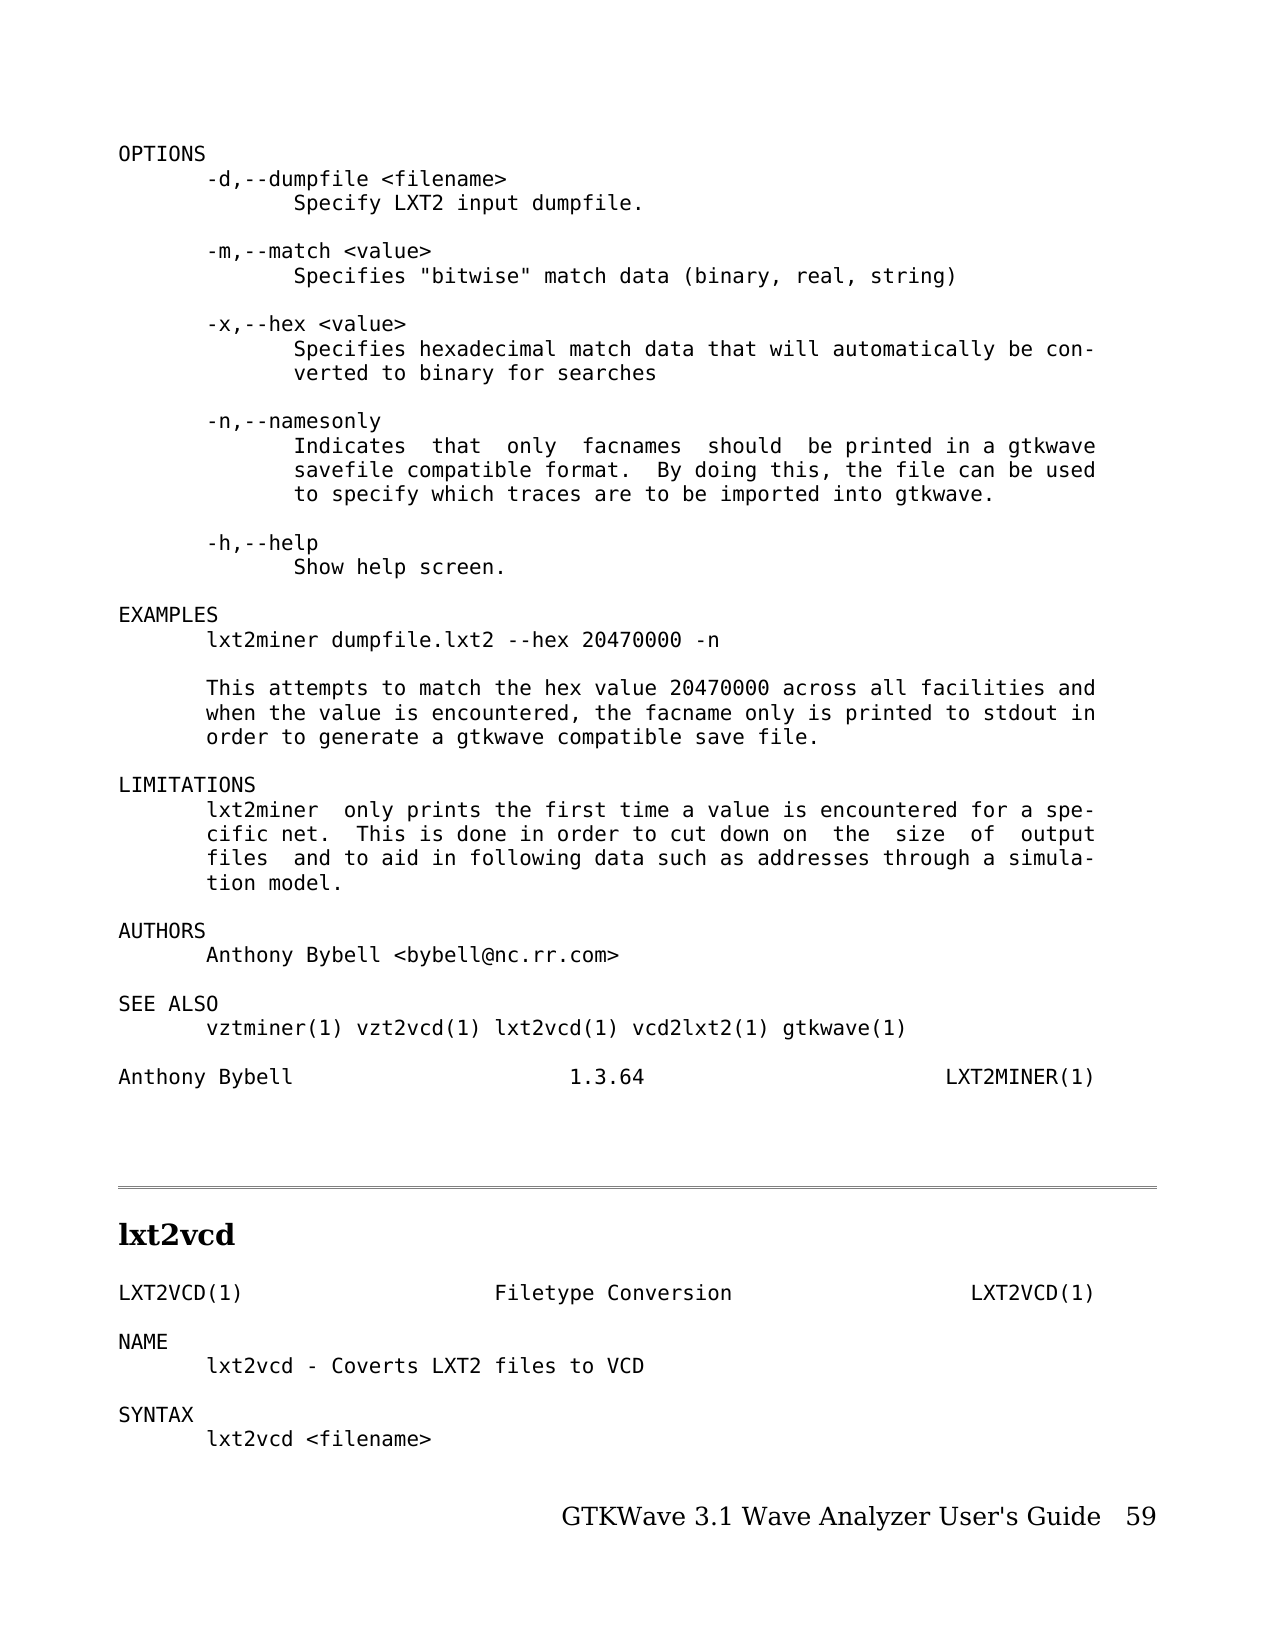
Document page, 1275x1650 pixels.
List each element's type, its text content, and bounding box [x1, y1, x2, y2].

text lxt2miner dumpfile.lxt2 --hex 20470000 -n [118, 628, 1157, 652]
text savefile compatible format. By doing this, the file can be used [118, 458, 1157, 482]
text Indicates that only facnames should be printed in a gtkwave [118, 434, 1157, 458]
text LIMITATIONS [118, 773, 1157, 798]
text to specify which traces are to be imported into gtkwave. [118, 482, 1157, 506]
text cific net. This is done in order to cut down on the size of output [118, 822, 1157, 846]
text -h,--help [118, 531, 1157, 555]
text Specifies hexadecimal match data that will automatically be con- [118, 337, 1157, 361]
text Specifies "bitwise" match data (binary, real, string) [118, 264, 1157, 288]
text -x,--hex <value> [118, 312, 1157, 337]
text lxt2vcd [118, 1218, 1157, 1252]
text EXAMPLES [118, 603, 1157, 628]
text vztminer(1) vzt2vcd(1) lxt2vcd(1) vcd2lxt2(1) gtkwave(1) [118, 1016, 1157, 1040]
text files and to aid in following data such as addresses through a simula- [118, 846, 1157, 871]
text lxt2miner only prints the first time a value is encountered for a spe- [118, 798, 1157, 822]
text LXT2VCD(1) Filetype Conversion LXT2VCD(1) [118, 1281, 1157, 1306]
text Anthony Bybell 1.3.64 LXT2MINER(1) [118, 1065, 1157, 1089]
text SYNTAX [118, 1403, 1157, 1427]
text NAME [118, 1330, 1157, 1354]
text AUTHORS [118, 919, 1157, 943]
text SEE ALSO [118, 992, 1157, 1016]
text when the value is encountered, the facname only is printed to stdout in [118, 701, 1157, 725]
text OPTIONS [118, 142, 1157, 167]
text Anthony Bybell <bybell@nc.rr.com> [118, 943, 1157, 968]
text Show help screen. [118, 555, 1157, 579]
text tion model. [118, 871, 1157, 895]
text lxt2vcd - Coverts LXT2 files to VCD [118, 1354, 1157, 1378]
text order to generate a gtkwave compatible save file. [118, 725, 1157, 749]
text -n,--namesonly [118, 409, 1157, 434]
text -m,--match <value> [118, 239, 1157, 264]
text Specify LXT2 input dumpfile. [118, 191, 1157, 215]
text verted to binary for searches [118, 361, 1157, 385]
text lxt2vcd <filename> [118, 1427, 1157, 1451]
text -d,--dumpfile <filename> [118, 167, 1157, 191]
text This attempts to match the hex value 20470000 across all facilities and [118, 676, 1157, 701]
